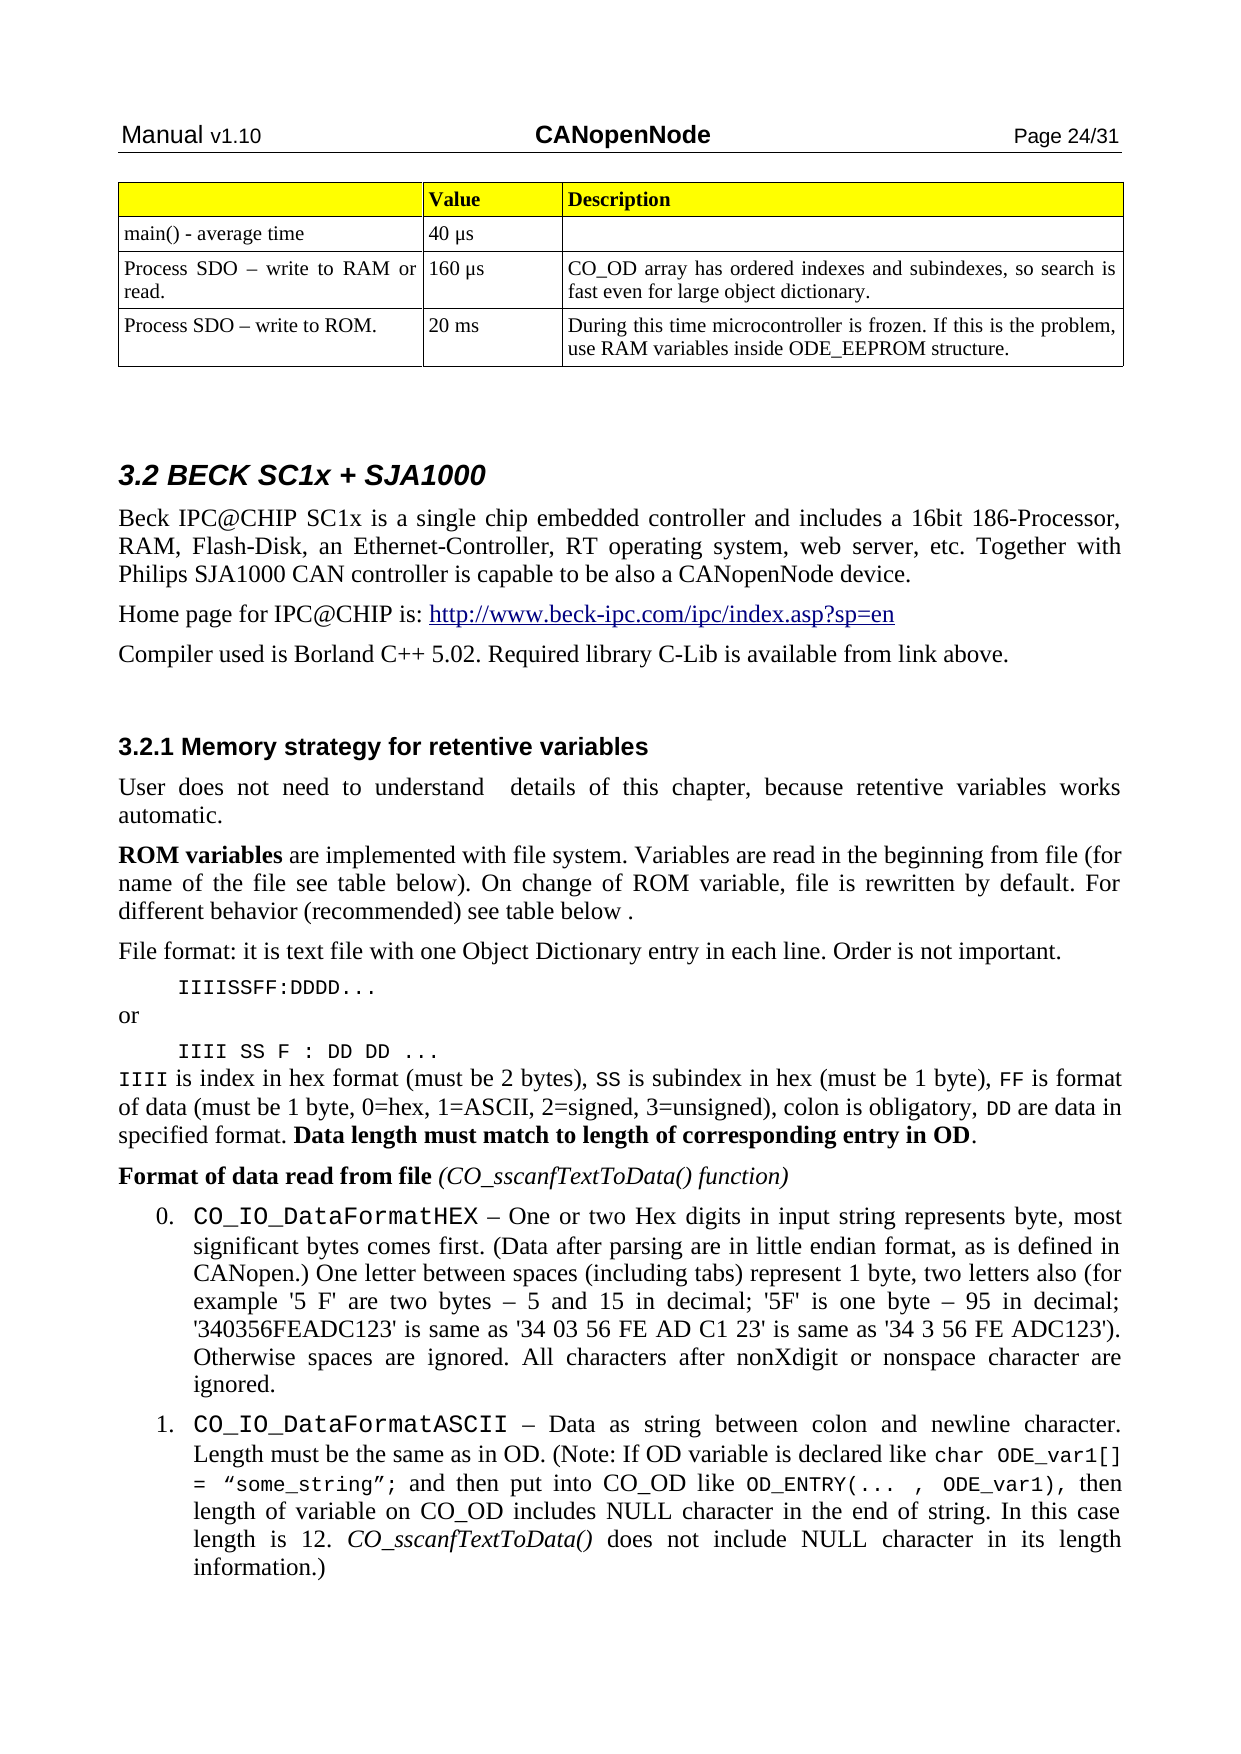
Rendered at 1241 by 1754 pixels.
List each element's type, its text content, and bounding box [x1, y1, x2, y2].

table_cell During this time microcontroller is frozen. If this is the problem, use RAM variables inside ODE_EEPROM structure. [563, 309, 1123, 366]
table_cell 20 ms [424, 309, 562, 366]
table_cell main() - average time [119, 217, 422, 251]
table_header Description [563, 183, 1123, 216]
text Beck IPC@CHIP SC1x is a single chip embedded controller and includes a 16bit 186-Processor, RAM, Flash-Disk, an Ethernet-Controller, RT operating system, web server, etc. Together with Philips SJA1000 CAN controller is capable to be also a CANopenNode device. [118, 504, 1122, 587]
text or [118, 1001, 1122, 1028]
list CO_IO_DataFormatASCII – Data as string between colon and newline character. Length must be the same as in OD. (Note: If OD variable is declared like char ODE_var1[] = “some_string”; and then put into CO_OD like OD_ENTRY(... , ODE_var1), then length of variable on CO_OD includes NULL character in the end of string. In this case length is 12. CO_sscanfTextToData() does not include NULL character in its length information.) [156, 1411, 1122, 1581]
table_cell 160 μs [424, 252, 562, 308]
list CO_IO_DataFormatHEX – One or two Hex digits in input string represents byte, most significant bytes comes first. (Data after parsing are in little endian format, as is defined in CANopen.) One letter between spaces (including tabs) represent 1 byte, two letters also (for example '5 F' are two bytes – 5 and 15 in decimal; '5F' is one byte – 95 in decimal; '340356FEADC123' is same as '34 03 56 FE AD C1 23' is same as '34 3 56 FE ADC123'). Otherwise spaces are ignored. All characters after nonXdigit or nonspace character are ignored. [156, 1202, 1122, 1398]
table_header [119, 183, 422, 216]
table_cell 40 μs [424, 217, 562, 251]
text IIII is index in hex format (must be 2 bytes), SS is subindex in hex (must be 1 byte), FF is format of data (must be 1 byte, 0=hex, 1=ASCII, 2=signed, 3=unsigned), colon is obligatory, DD are data in specified format. Data length must match to length of corresponding entry in OD. [118, 1064, 1122, 1149]
table_cell [563, 217, 1123, 251]
table_cell Process SDO – write to RAM or read. [119, 252, 422, 308]
text User does not need to understand details of this chapter, because retentive variables works automatic. [118, 773, 1122, 829]
text IIII SS F : DD DD ... [177, 1041, 1122, 1064]
subtitle 3.2.1 Memory strategy for retentive variables [118, 733, 1122, 761]
text IIIISSFF:DDDD... [177, 977, 1122, 1001]
text File format: it is text file with one Object Dictionary entry in each line. Order is not important. [118, 937, 1122, 965]
text ROM variables are implemented with file system. Variables are read in the beginning from file (for name of the file see table below). On change of ROM variable, file is rewritten by default. For different behavior (recommended) see table below . [118, 841, 1122, 924]
table_cell CO_OD array has ordered indexes and subindexes, so search is fast even for large object dictionary. [563, 252, 1123, 308]
table_header Value [424, 183, 562, 216]
table_cell Process SDO – write to ROM. [119, 309, 422, 366]
text Format of data read from file (CO_sscanfTextToData() function) [118, 1162, 1122, 1189]
subtitle 3.2 BECK SC1x + SJA1000 [118, 459, 1122, 492]
text Compiler used is Borland C++ 5.02. Required library C-Lib is available from link above. [118, 640, 1122, 668]
text Home page for IPC@CHIP is: http://www.beck-ipc.com/ipc/index.asp?sp=en [118, 600, 1122, 628]
